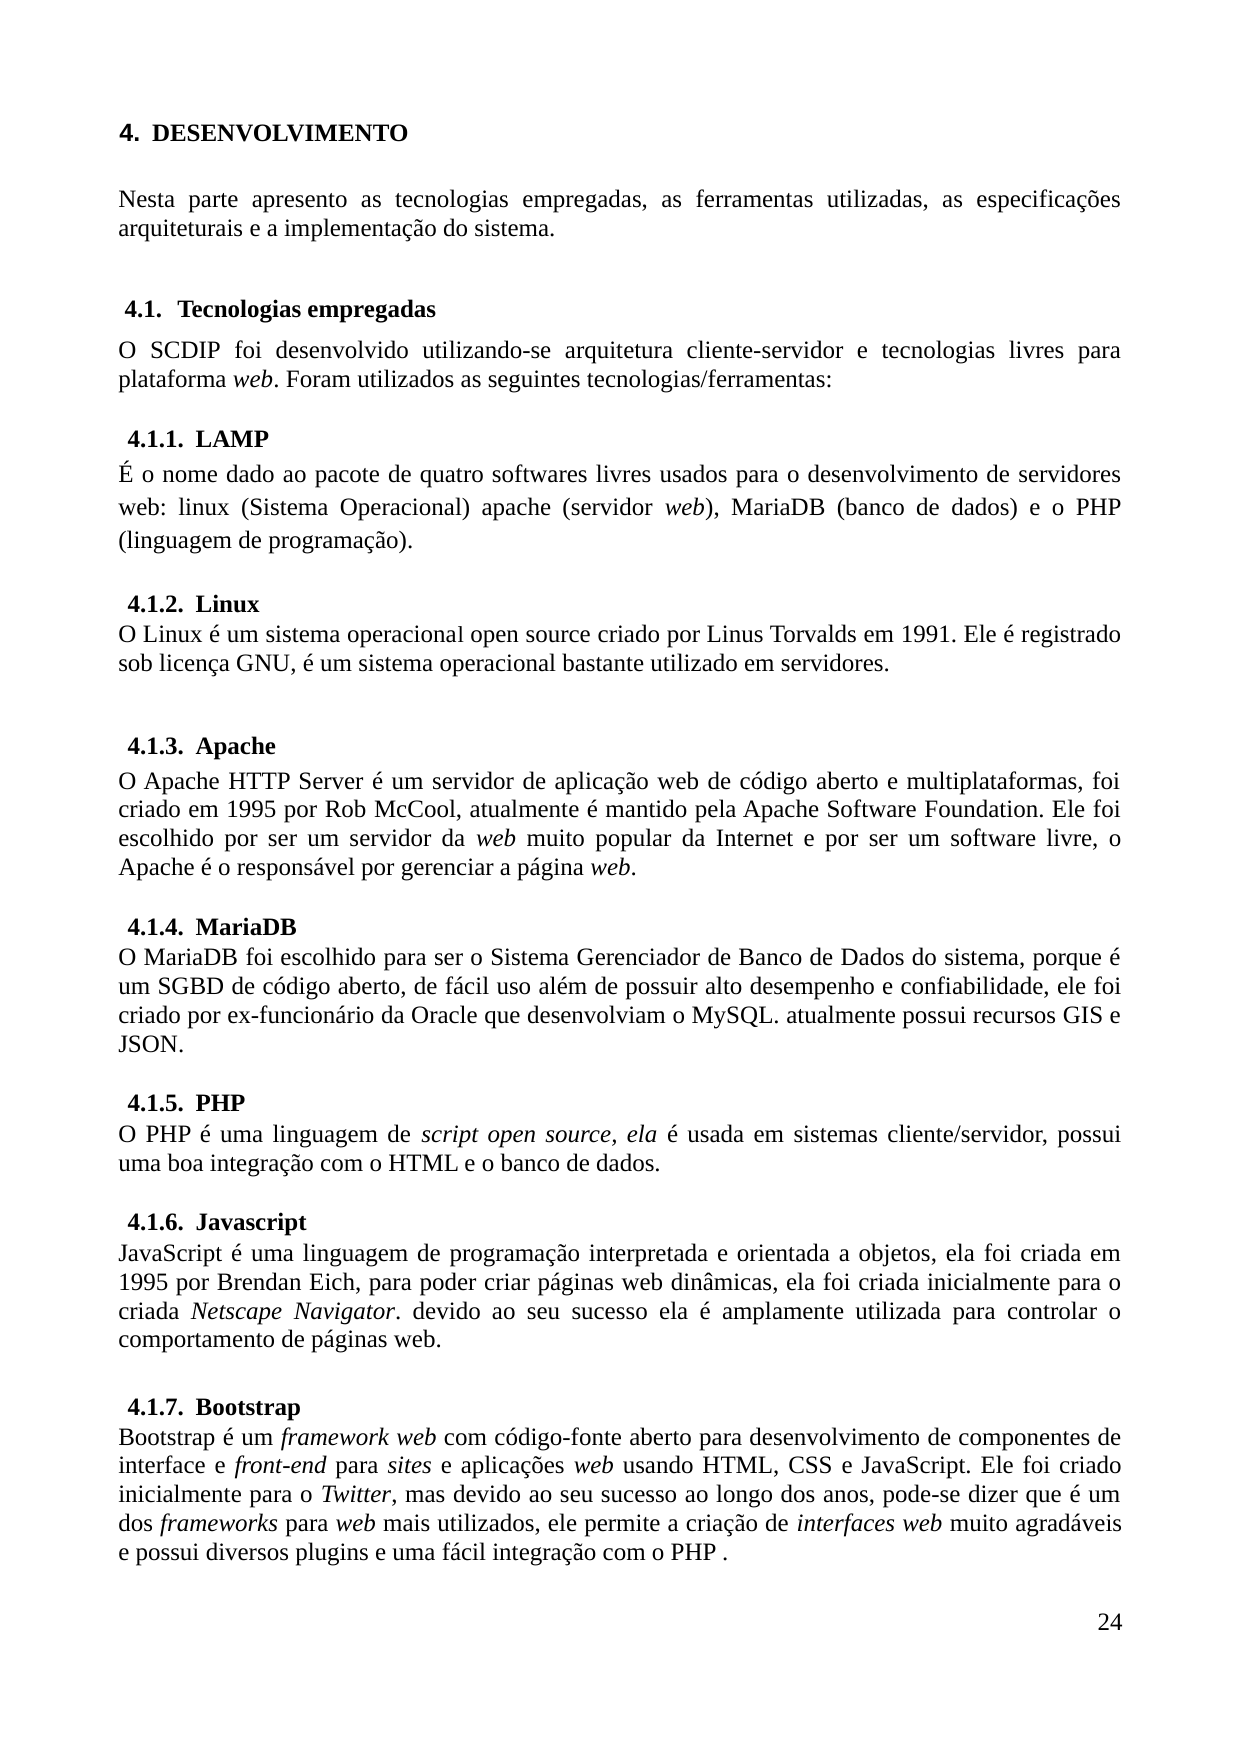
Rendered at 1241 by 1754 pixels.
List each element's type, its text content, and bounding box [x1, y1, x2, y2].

subtitle Linux [184, 589, 1122, 617]
subtitle Apache [184, 731, 1122, 759]
text O SCDIP foi desenvolvido utilizando-se arquitetura cliente-servidor e tecnologias livres para plataforma web. Foram utilizados as seguintes tecnologias/ferramentas: [118, 335, 1122, 393]
subtitle LAMP [184, 424, 1122, 452]
text O Linux é um sistema operacional open source criado por Linus Torvalds em 1991. Ele é registrado sob licença GNU, é um sistema operacional bastante utilizado em servidores. [118, 619, 1122, 677]
text O MariaDB foi escolhido para ser o Sistema Gerenciador de Banco de Dados do sistema, porque é um SGBD de código aberto, de fácil uso além de possuir alto desempenho e confiabilidade, ele foi criado por ex-funcionário da Oracle que desenvolviam o MySQL. atualmente possui recursos GIS e JSON. [118, 942, 1122, 1057]
text JavaScript é uma linguagem de programação interpretada e orientada a objetos, ela foi criada em 1995 por Brendan Eich, para poder criar páginas web dinâmicas, ela foi criada inicialmente para o criada Netscape Navigator. devido ao seu sucesso ela é amplamente utilizada para controlar o comportamento de páginas web. [118, 1238, 1122, 1353]
text O Apache HTTP Server é um servidor de aplicação web de código aberto e multiplataformas, foi criado em 1995 por Rob McCool, atualmente é mantido pela Apache Software Foundation. Ele foi escolhido por ser um servidor da web muito popular da Internet e por ser um software livre, o Apache é o responsável por gerenciar a página web. [118, 766, 1122, 881]
text Nesta parte apresento as tecnologias empregadas, as ferramentas utilizadas, as especificações arquiteturais e a implementação do sistema. [118, 184, 1122, 242]
text Bootstrap é um framework web com código-fonte aberto para desenvolvimento de componentes de interface e front-end para sites e aplicações web usando HTML, CSS e JavaScript. Ele foi criado inicialmente para o Twitter, mas devido ao seu sucesso ao longo dos anos, pode-se dizer que é um dos frameworks para web mais utilizados, ele permite a criação de interfaces web muito agradáveis e possui diversos plugins e uma fácil integração com o PHP . [118, 1422, 1122, 1565]
subtitle Tecnologias empregadas [162, 294, 1122, 323]
subtitle Javascript [184, 1207, 1122, 1236]
subtitle MariaDB [184, 912, 1122, 940]
text O PHP é uma linguagem de script open source, ela é usada em sistemas cliente/servidor, possui uma boa integração com o HTML e o banco de dados. [118, 1119, 1122, 1177]
text É o nome dado ao pacote de quatro softwares livres usados para o desenvolvimento de servidores web: linux (Sistema Operacional) apache (servidor web), MariaDB (banco de dados) e o PHP (linguagem de programação). [118, 459, 1122, 553]
subtitle Bootstrap [184, 1392, 1122, 1420]
subtitle PHP [184, 1088, 1122, 1117]
subtitle DESENVOLVIMENTO [140, 118, 1122, 147]
